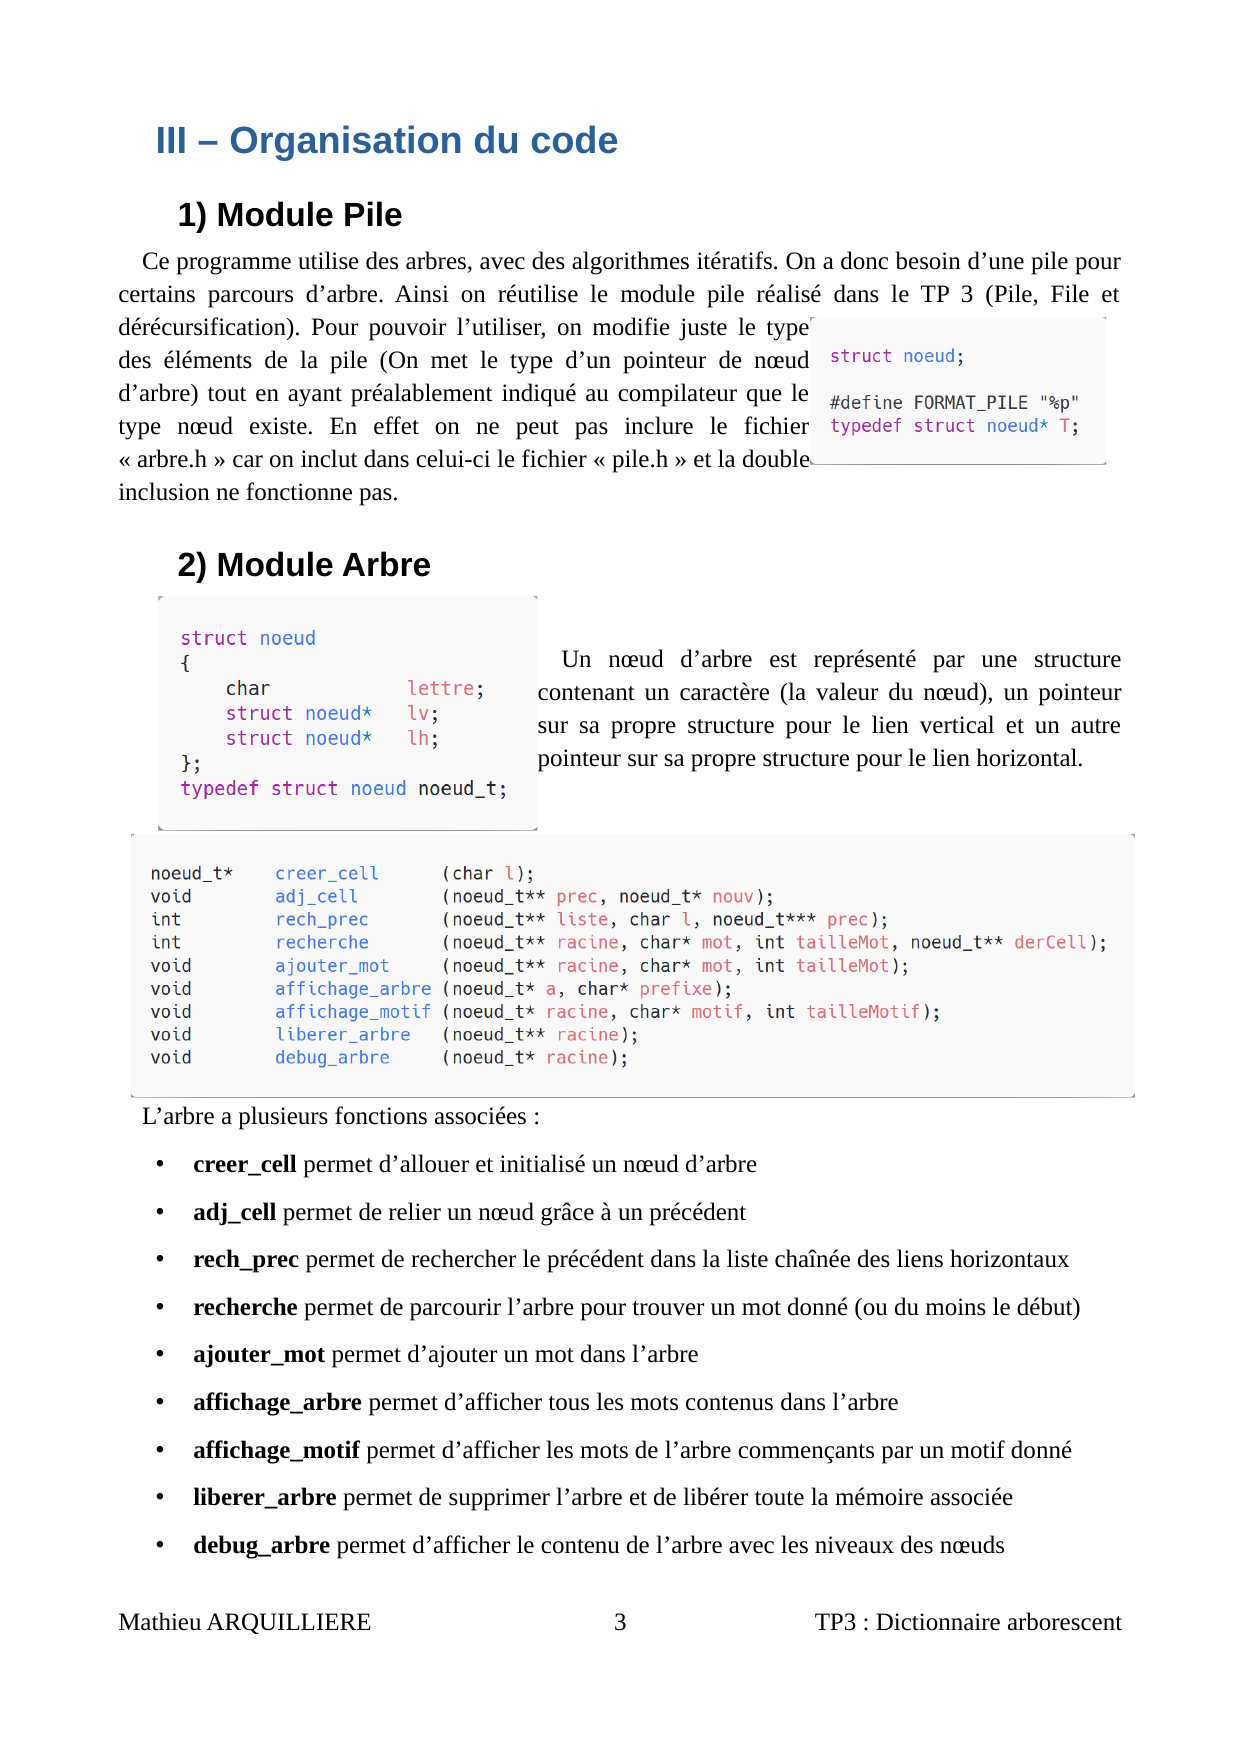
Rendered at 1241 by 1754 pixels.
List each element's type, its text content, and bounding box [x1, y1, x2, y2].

list affichage_motif permet d’afficher les mots de l’arbre commençants par un motif donné [156, 1435, 1122, 1463]
picture [810, 317, 1107, 465]
text [118, 644, 158, 772]
text Un nœud d’arbre est représenté par une structure contenant un caractère (la valeur du nœud), un pointeur sur sa propre structure pour le lien vertical et un autre pointeur sur sa propre structure pour le lien horizontal. [538, 644, 1122, 772]
subtitle III – Organisation du code [155, 118, 1122, 162]
list adj_cell permet de relier un nœud grâce à un précédent [156, 1197, 1122, 1225]
list affichage_arbre permet d’afficher tous les mots contenus dans l’arbre [156, 1387, 1122, 1416]
text Ce programme utilise des arbres, avec des algorithmes itératifs. On a donc besoin d’une pile pour certains parcours d’arbre. Ainsi on réutilise le module pile réalisé dans le TP 3 (Pile, File et dérécursification). Pour pouvoir l’utiliser, on modifie juste le type des éléments de la pile (On met le type d’un pointeur de nœud d’arbre) tout en ayant préalablement indiqué au compilateur que le type nœud existe. En effet on ne peut pas inclure le fichier « arbre.h » car on inclut dans celui-ci le fichier « pile.h » et la double inclusion ne fonctionne pas. [118, 246, 1122, 506]
list recherche permet de parcourir l’arbre pour trouver un mot donné (ou du moins le début) [156, 1292, 1122, 1321]
subtitle 2) Module Arbre [177, 545, 1122, 584]
list rech_prec permet de rechercher le précédent dans la liste chaînée des liens horizontaux [156, 1244, 1122, 1273]
picture [158, 596, 538, 831]
text L’arbre a plusieurs fonctions associées : [118, 838, 1122, 1130]
picture [131, 834, 1135, 1098]
subtitle 1) Module Pile [177, 195, 1122, 233]
list creer_cell permet d’allouer et initialisé un nœud d’arbre [156, 1149, 1122, 1178]
list liberer_arbre permet de supprimer l’arbre et de libérer toute la mémoire associée [156, 1482, 1122, 1511]
list ajouter_mot permet d’ajouter un mot dans l’arbre [156, 1339, 1122, 1368]
list debug_arbre permet d’afficher le contenu de l’arbre avec les niveaux des nœuds [156, 1530, 1122, 1559]
